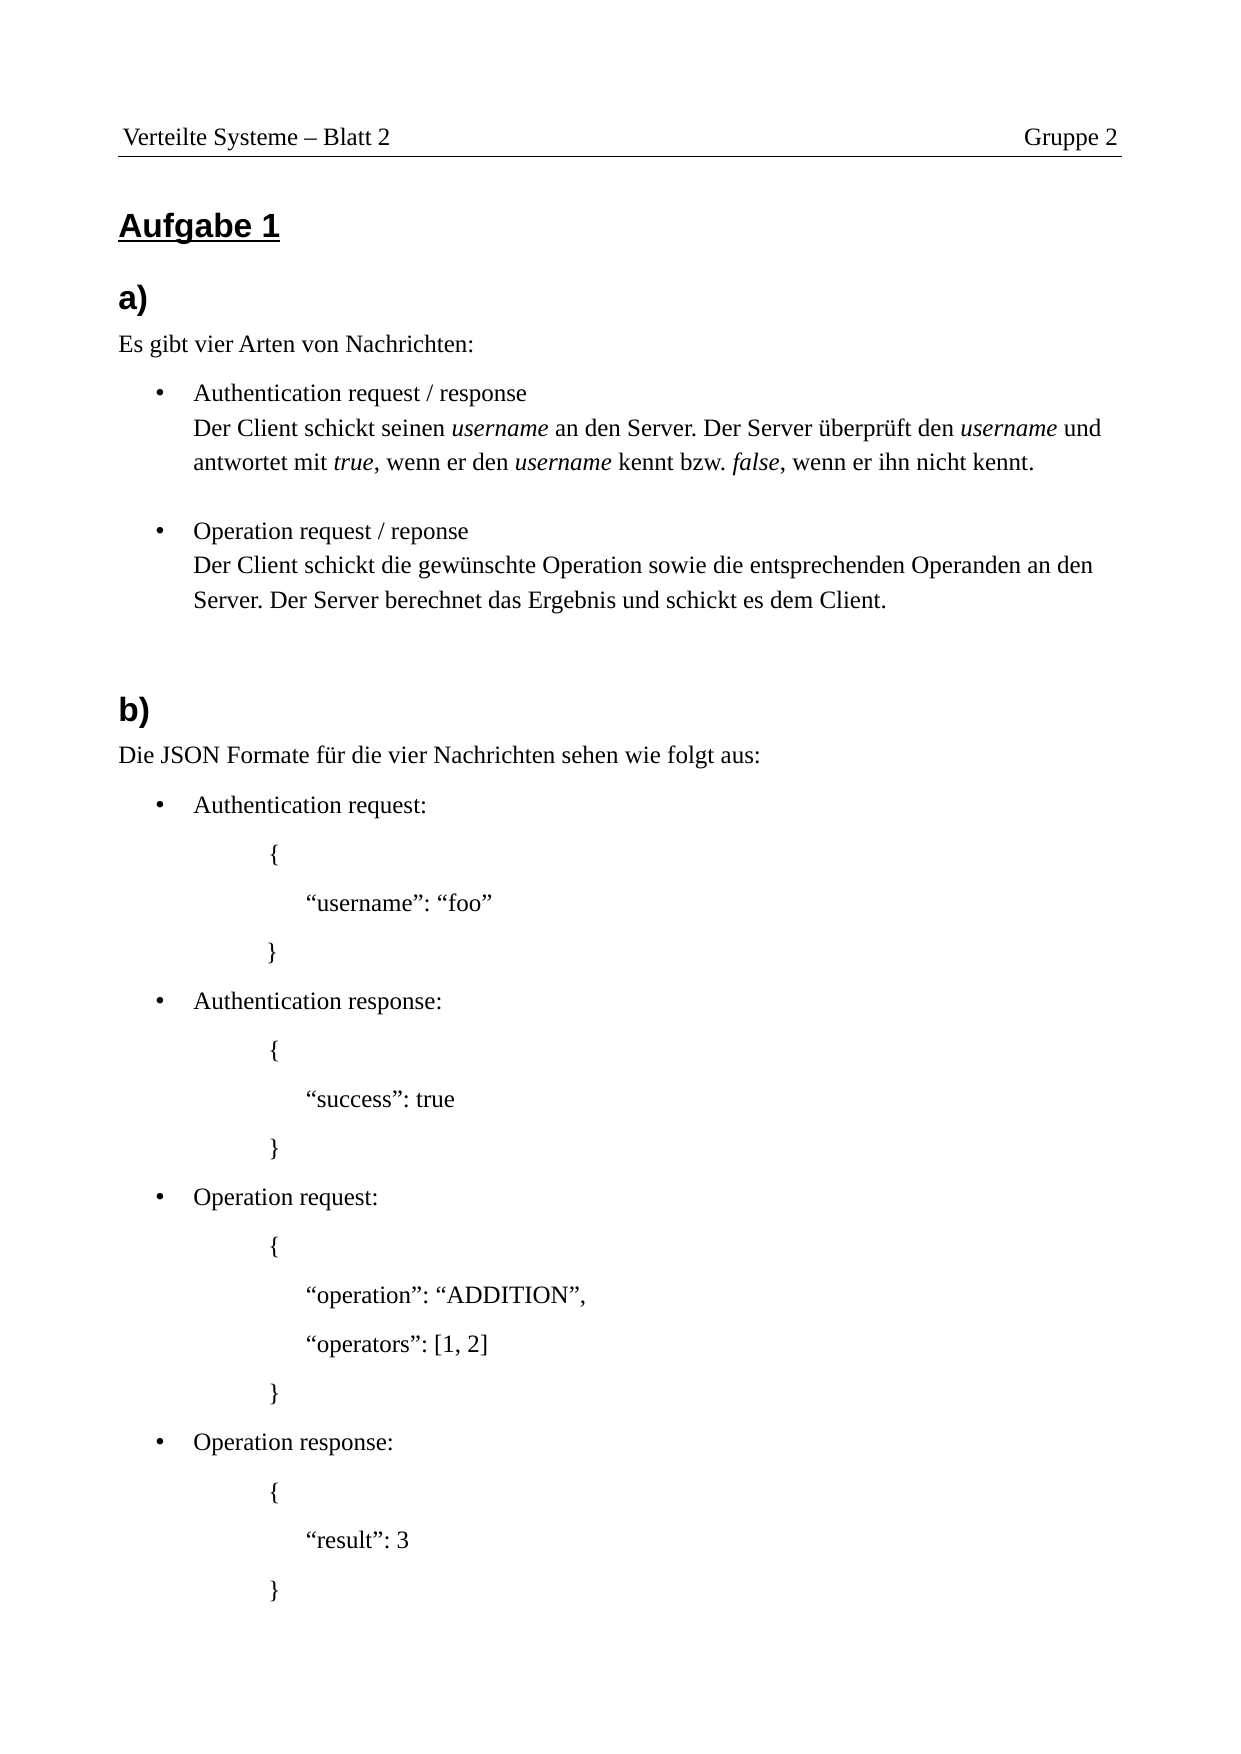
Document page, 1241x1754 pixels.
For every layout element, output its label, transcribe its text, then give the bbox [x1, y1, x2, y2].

subtitle a) [118, 278, 1122, 317]
subtitle Aufgabe 1 [118, 206, 1122, 245]
list Operation response: [156, 1427, 1122, 1456]
list Authentication response: [156, 986, 1122, 1015]
list { [231, 1035, 1122, 1064]
list “success”: true [268, 1084, 1122, 1113]
list Authentication request: [156, 790, 1122, 818]
list “operation”: “ADDITION”, [268, 1280, 1122, 1309]
list “operators”: [1, 2] [268, 1329, 1122, 1358]
list } [231, 1378, 1122, 1407]
text } [118, 937, 1122, 966]
list { [231, 839, 1122, 867]
list } [231, 1575, 1122, 1603]
subtitle b) [118, 689, 1122, 728]
list Authentication request / response [156, 378, 1122, 407]
list { [231, 1477, 1122, 1505]
list “username”: “foo” [268, 888, 1122, 917]
list “result”: 3 [268, 1526, 1122, 1554]
list Der Client schickt die gewünschte Operation sowie die entsprechenden Operanden an den Server. Der Server berechnet das Ergebnis und schickt es dem Client. [156, 551, 1122, 614]
text Die JSON Formate für die vier Nachrichten sehen wie folgt aus: [118, 741, 1122, 769]
list Der Client schickt seinen username an den Server. Der Server überprüft den username und antwortet mit true, wenn er den username kennt bzw. false, wenn er ihn nicht kennt. [156, 413, 1122, 476]
text Es gibt vier Arten von Nachrichten: [118, 329, 1122, 358]
list Operation request: [156, 1182, 1122, 1211]
list Operation request / reponse [156, 516, 1122, 545]
list { [231, 1231, 1122, 1260]
list } [231, 1133, 1122, 1162]
